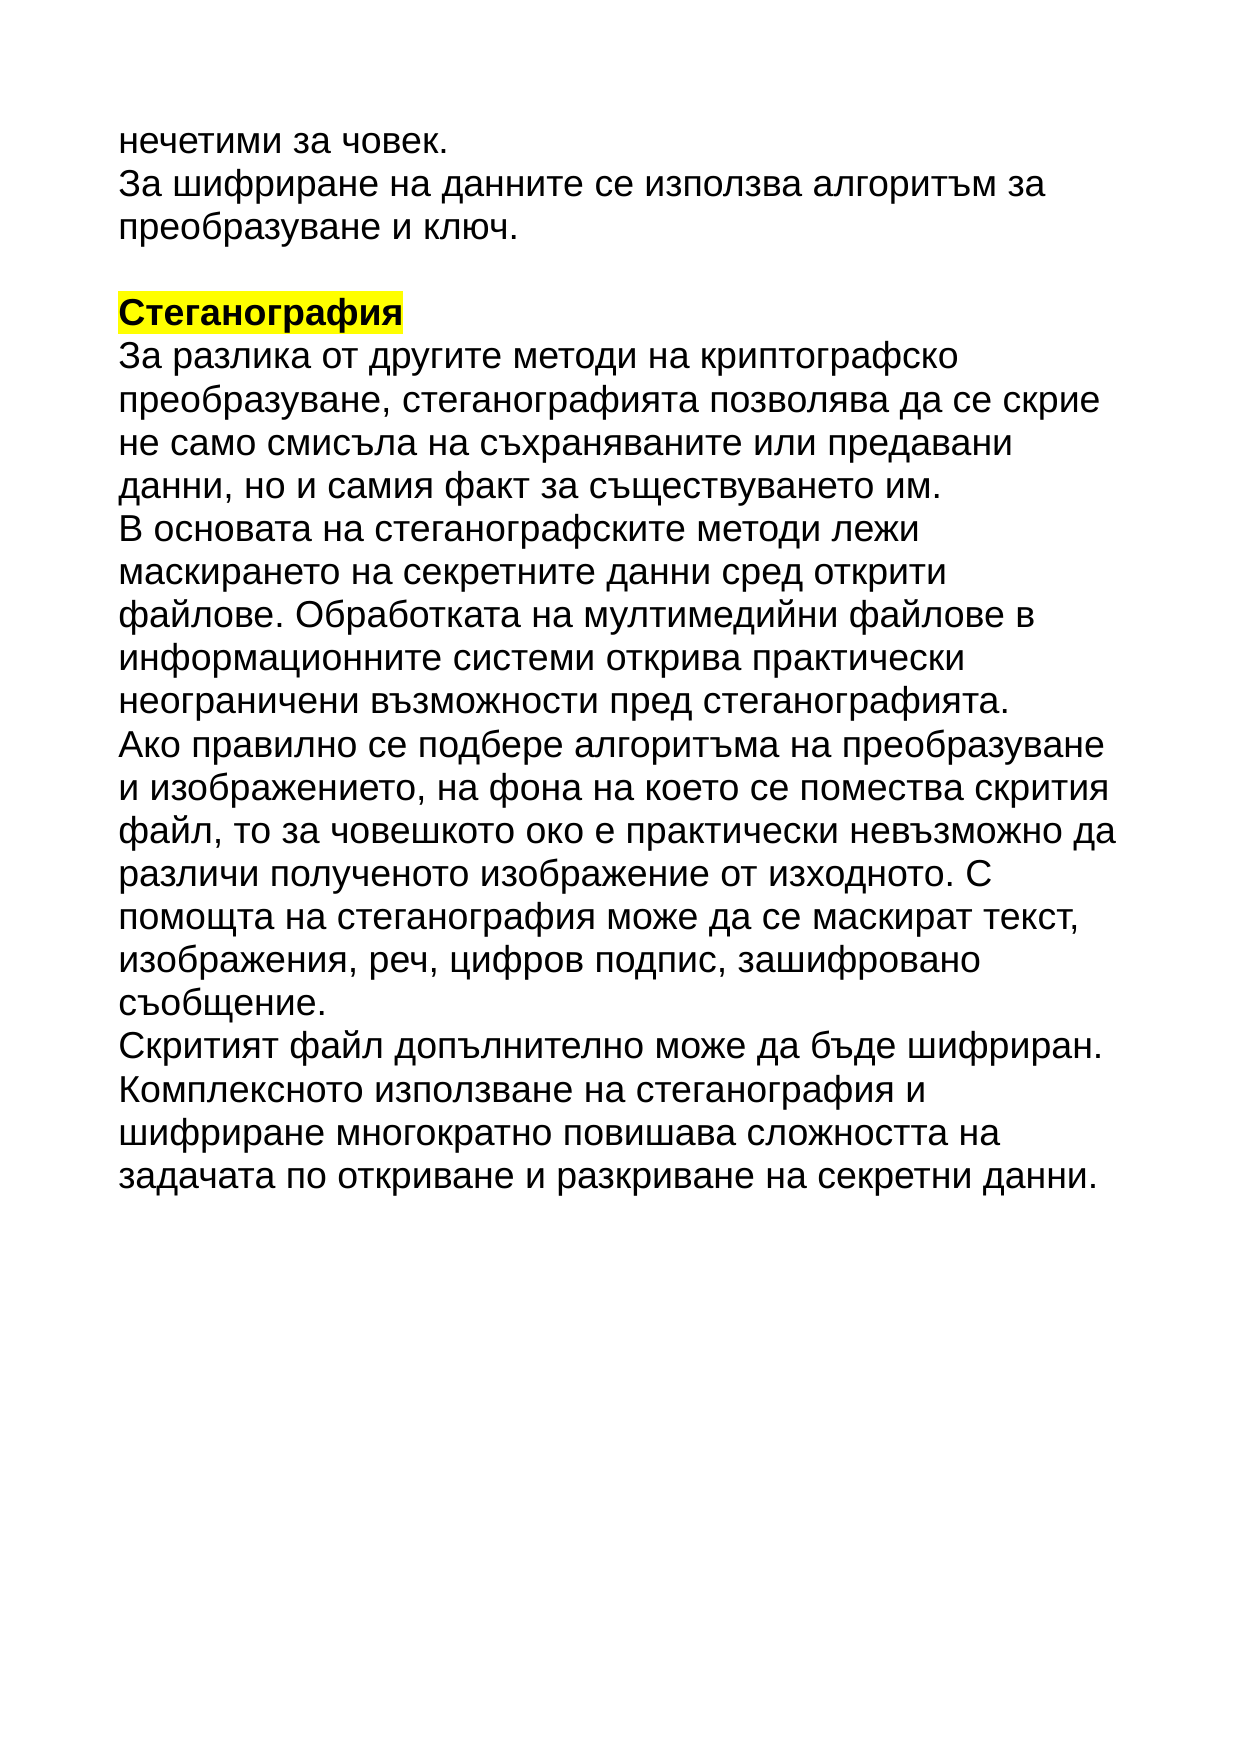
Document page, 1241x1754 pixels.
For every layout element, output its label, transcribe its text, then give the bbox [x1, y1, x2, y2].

text Ако правилно се подбере алгоритъма на преобразуване и изображението, на фона на което се помества скрития файл, то за човешкото око е практически невъзможно да различи получeното изображение от изходното. С помощта на стеганография може да се маскират текст, изображения, реч, цифров подпис, зашифровано съобщение. [118, 722, 1122, 1024]
text В основата на стеганографските методи лежи маскирането на секретните данни сред открити файлове. Обработката на мултимедийни файлове в информационните системи открива практически неограничени възможности пред стеганографията. [118, 506, 1122, 722]
text Скритият файл допълнително може да бъде шифриран. Комплексното използване на стеганография и шифриране многократно повишава сложността на задачата по откриване и разкриване на секретни данни. [118, 1024, 1122, 1196]
text Стеганография [118, 291, 1122, 334]
text За разлика от другите методи на криптографско преобразуване, стеганографията позволява да се скрие не само смисъла на съхраняваните или предавани данни, но и самия факт за съществуването им. [118, 334, 1122, 506]
text За шифриране на данните се използва алгоритъм за преобразуване и ключ. [118, 161, 1122, 247]
text нечетими за човек. [118, 118, 1122, 161]
